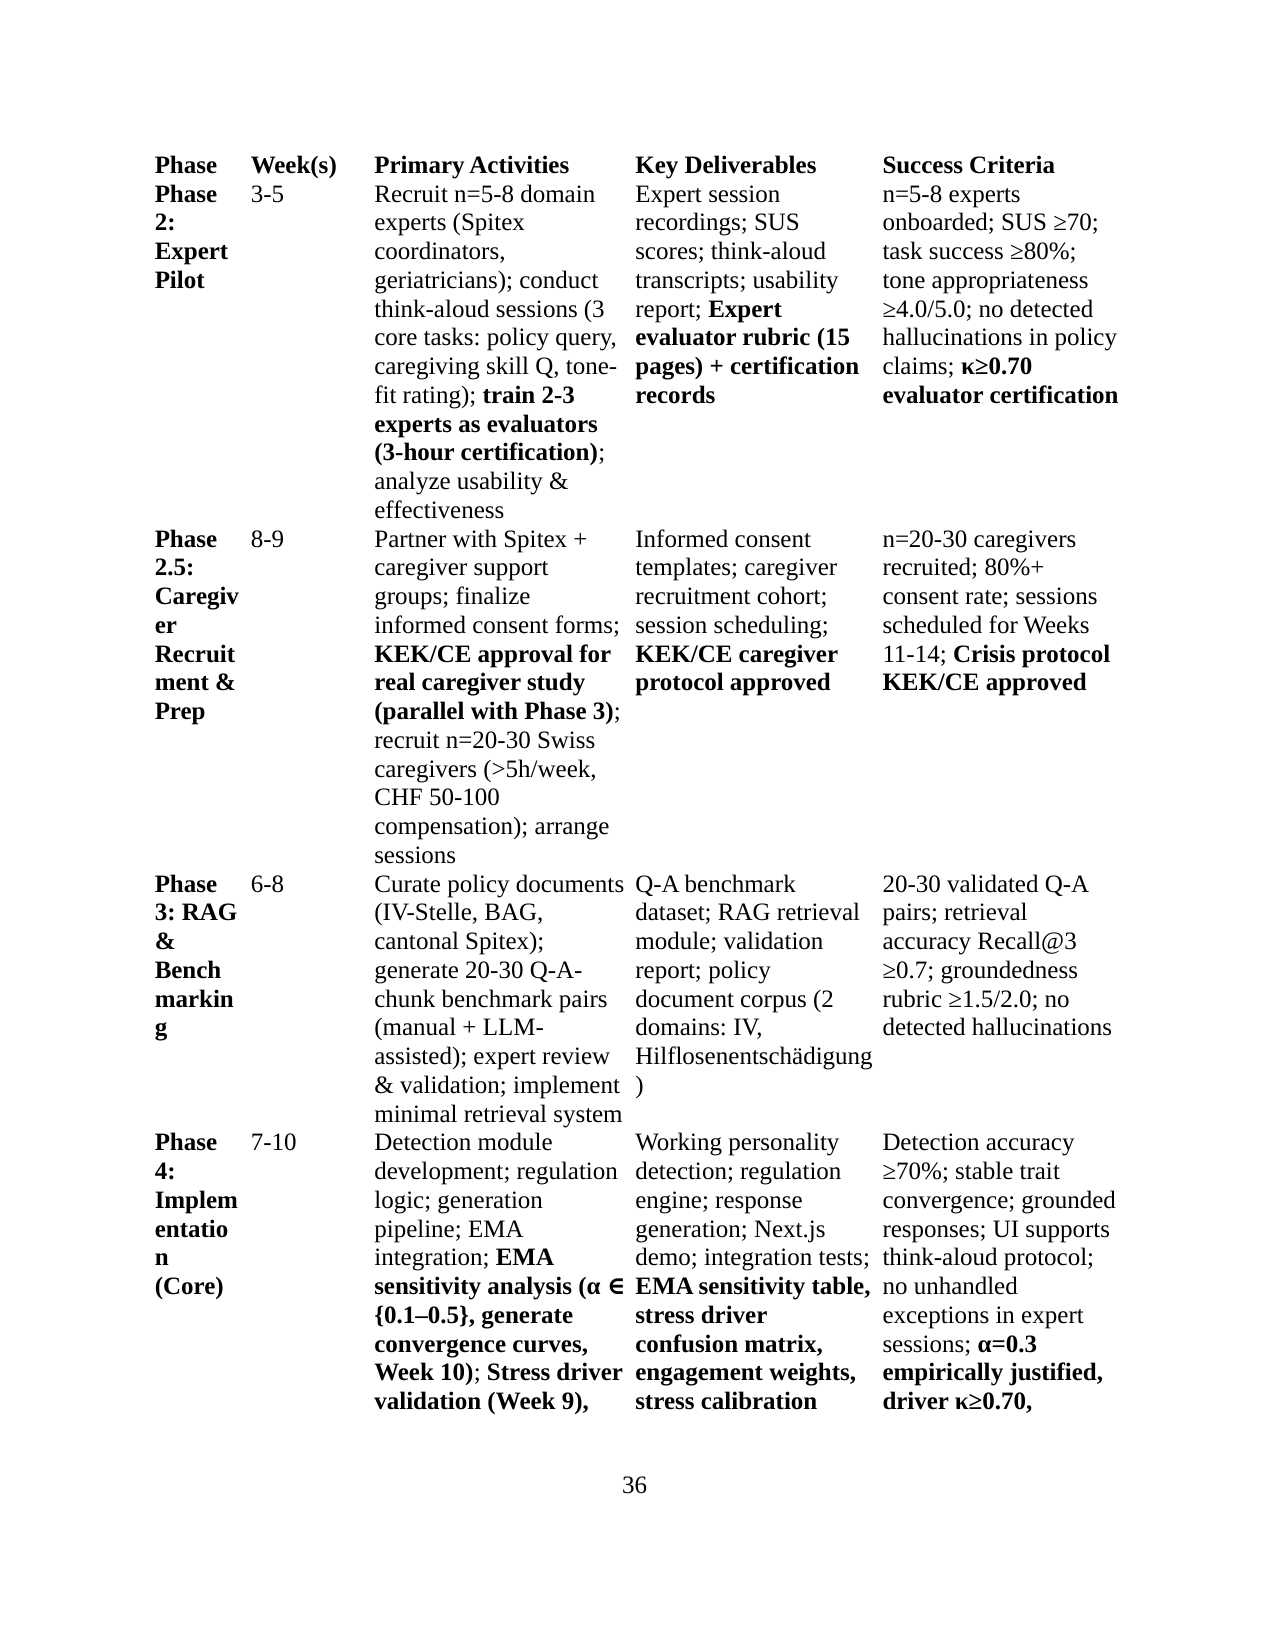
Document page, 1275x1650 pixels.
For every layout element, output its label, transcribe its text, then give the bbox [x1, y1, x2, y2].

table_cell Phase 3: RAG & Benchmarking [150, 869, 246, 1127]
table_header Primary Activities [370, 150, 631, 179]
table_header Phase [150, 150, 246, 179]
table_cell Detection module development; regulation logic; generation pipeline; EMA integration; EMA sensitivity analysis (α ∈ {0.1–0.5}, generate convergence curves, Week 10); Stress driver validation (Week 9), [370, 1128, 631, 1415]
table_cell Curate policy documents (IV-Stelle, BAG, cantonal Spitex); generate 20-30 Q-A-chunk benchmark pairs (manual + LLM-assisted); expert review & validation; implement minimal retrieval system [370, 869, 631, 1127]
table_cell Expert session recordings; SUS scores; think-aloud transcripts; usability report; Expert evaluator rubric (15 pages) + certification records [631, 179, 878, 524]
table_cell Phase 2.5: Caregiver Recruitment & Prep [150, 524, 246, 869]
table_cell Working personality detection; regulation engine; response generation; Next.js demo; integration tests; EMA sensitivity table, stress driver confusion matrix, engagement weights, stress calibration [631, 1128, 878, 1415]
table_header Success Criteria [878, 150, 1125, 179]
table_cell n=20-30 caregivers recruited; 80%+ consent rate; sessions scheduled for Weeks 11-14; Crisis protocol KEK/CE approved [878, 524, 1125, 869]
table_cell Q-A benchmark dataset; RAG retrieval module; validation report; policy document corpus (2 domains: IV, Hilflosenentschädigung) [631, 869, 878, 1127]
table_cell Recruit n=5-8 domain experts (Spitex coordinators, geriatricians); conduct think-aloud sessions (3 core tasks: policy query, caregiving skill Q, tone-fit rating); train 2-3 experts as evaluators (3-hour certification); analyze usability & effectiveness [370, 179, 631, 524]
table_cell n=5-8 experts onboarded; SUS ≥70; task success ≥80%; tone appropriateness ≥4.0/5.0; no detected hallucinations in policy claims; κ≥0.70 evaluator certification [878, 179, 1125, 524]
table_cell 3-5 [246, 179, 370, 524]
table_cell 8-9 [246, 524, 370, 869]
table_cell 6-8 [246, 869, 370, 1127]
table_cell Phase 2: Expert Pilot [150, 179, 246, 524]
table_cell Detection accuracy ≥70%; stable trait convergence; grounded responses; UI supports think-aloud protocol; no unhandled exceptions in expert sessions; α=0.3 empirically justified, driver κ≥0.70, [878, 1128, 1125, 1415]
table_cell Phase 4: Implementation (Core) [150, 1128, 246, 1415]
table_cell Partner with Spitex + caregiver support groups; finalize informed consent forms; KEK/CE approval for real caregiver study (parallel with Phase 3); recruit n=20-30 Swiss caregivers (>5h/week, CHF 50-100 compensation); arrange sessions [370, 524, 631, 869]
table_header Key Deliverables [631, 150, 878, 179]
table_cell Informed consent templates; caregiver recruitment cohort; session scheduling; KEK/CE caregiver protocol approved [631, 524, 878, 869]
table_header Week(s) [246, 150, 370, 179]
table_cell 7-10 [246, 1128, 370, 1415]
table_cell 20-30 validated Q-A pairs; retrieval accuracy Recall@3 ≥0.7; groundedness rubric ≥1.5/2.0; no detected hallucinations [878, 869, 1125, 1127]
